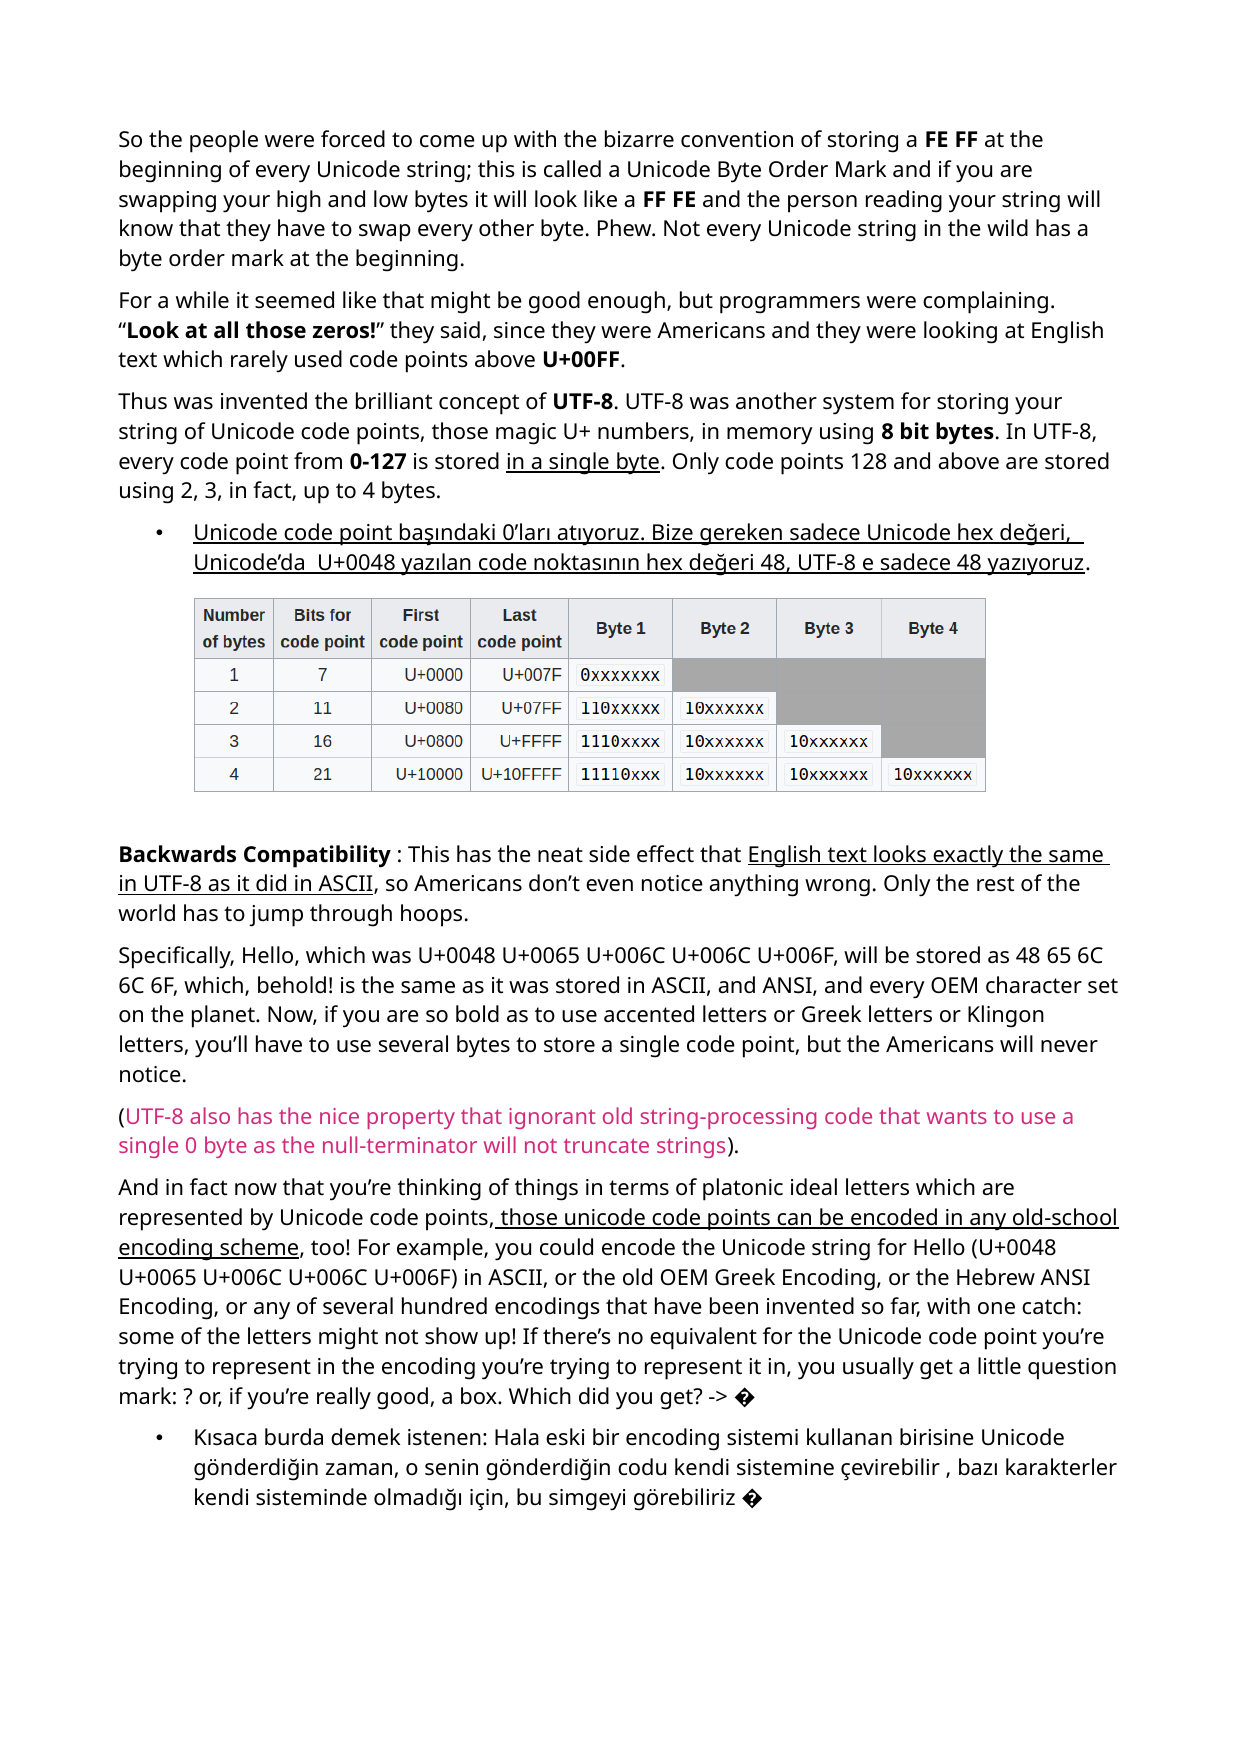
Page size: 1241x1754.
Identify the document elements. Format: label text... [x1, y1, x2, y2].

list Unicode code point başındaki 0’ları atıyoruz. Bize gereken sadece Unicode hex değeri, Unicode’da U+0048 yazılan code noktasının hex değeri 48, UTF-8 e sadece 48 yazıyoruz. [156, 517, 1122, 577]
text (UTF-8 also has the nice property that ignorant old string-processing code that wants to use a single 0 byte as the null-terminator will not truncate strings). [118, 1101, 1122, 1160]
text And in fact now that you’re thinking of things in terms of platonic ideal letters which are represented by Unicode code points, those unicode code points can be encoded in any old-school encoding scheme, too! For example, you could encode the Unicode string for Hello (U+0048 U+0065 U+006C U+006C U+006F) in ASCII, or the old OEM Greek Encoding, or the Hebrew ANSI Encoding, or any of several hundred encodings that have been invented so far, with one catch: some of the letters might not show up! If there’s no equivalent for the Unicode code point you’re trying to represent in the encoding you’re trying to represent it in, you usually get a little question mark: ? or, if you’re really good, a box. Which did you get? -> � [118, 1172, 1122, 1411]
list Kısaca burda demek istenen: Hala eski bir encoding sistemi kullanan birisine Unicode gönderdiğin zaman, o senin gönderdiğin codu kendi sistemine çevirebilir , bazı karakterler kendi sisteminde olmadığı için, bu simgeyi görebiliriz � [156, 1422, 1122, 1512]
text Backwards Compatibility : This has the neat side effect that English text looks exactly the same in UTF-8 as it did in ASCII, so Americans don’t even notice anything wrong. Only the rest of the world has to jump through hoops. [118, 839, 1122, 928]
text So the people were forced to come up with the bizarre convention of storing a FE FF at the beginning of every Unicode string; this is called a Unicode Byte Order Mark and if you are swapping your high and low bytes it will look like a FF FE and the person reading your string will know that they have to swap every other byte. Phew. Not every Unicode string in the wild has a byte order mark at the beginning. [118, 124, 1122, 273]
text Specifically, Hello, which was U+0048 U+0065 U+006C U+006C U+006F, will be stored as 48 65 6C 6C 6F, which, behold! is the same as it was stored in ASCII, and ANSI, and every OEM character set on the planet. Now, if you are so bold as to use accented letters or Greek letters or Klingon letters, you’ll have to use several bytes to store a single code point, but the Americans will never notice. [118, 940, 1122, 1089]
text For a while it seemed like that might be good enough, but programmers were complaining. “Look at all those zeros!” they said, since they were Americans and they were looking at English text which rarely used code points above U+00FF. [118, 285, 1122, 374]
picture [190, 593, 988, 794]
text Thus was invented the brilliant concept of UTF-8. UTF-8 was another system for storing your string of Unicode code points, those magic U+ numbers, in memory using 8 bit bytes. In UTF-8, every code point from 0-127 is stored in a single byte. Only code points 128 and above are stored using 2, 3, in fact, up to 4 bytes. [118, 386, 1122, 505]
